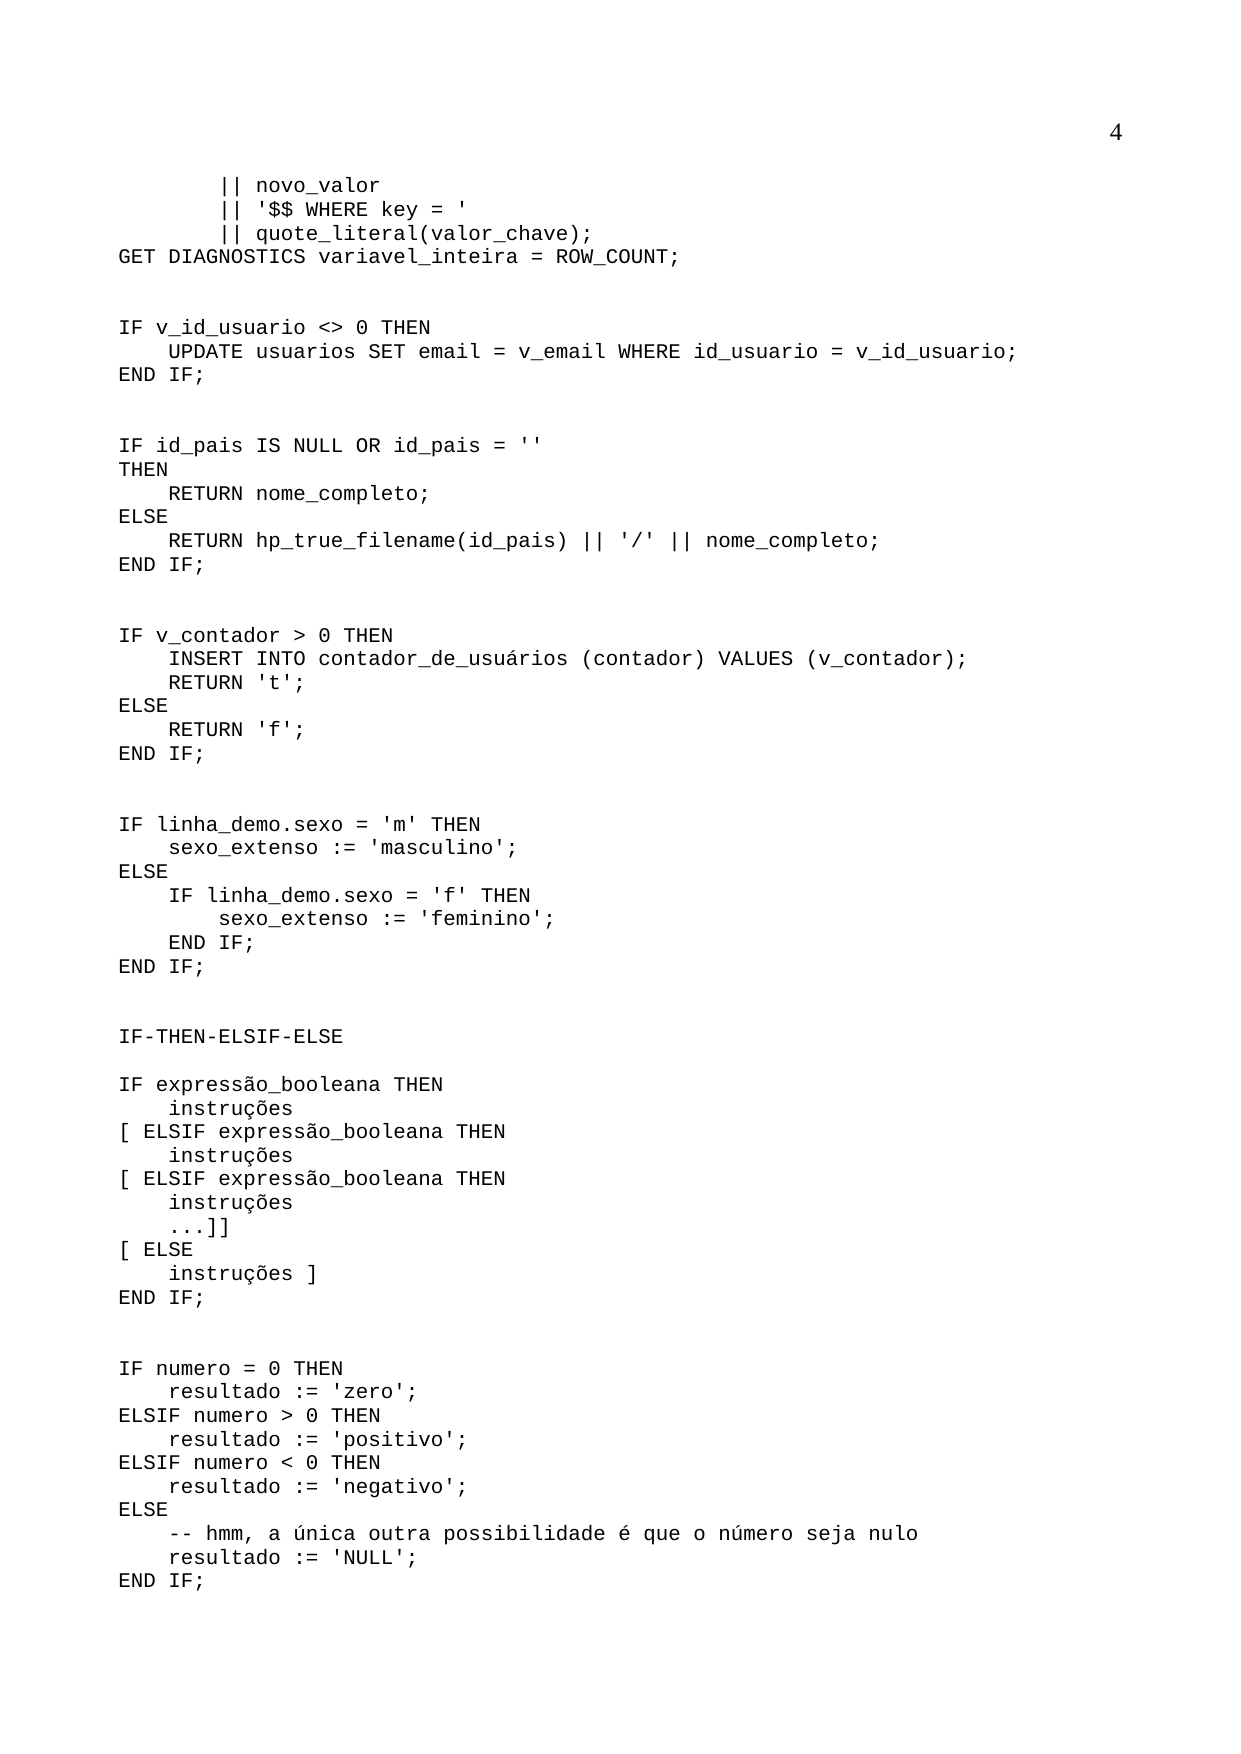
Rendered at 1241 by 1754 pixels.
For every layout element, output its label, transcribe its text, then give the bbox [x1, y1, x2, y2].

text IF linha_demo.sexo = 'm' THEN [118, 814, 1122, 837]
text GET DIAGNOSTICS variavel_inteira = ROW_COUNT; [118, 246, 1122, 270]
text instruções [118, 1145, 1122, 1168]
text sexo_extenso := 'masculino'; [118, 837, 1122, 861]
text RETURN hp_true_filename(id_pais) || '/' || nome_completo; [118, 530, 1122, 554]
text END IF; [118, 1287, 1122, 1310]
text || quote_literal(valor_chave); [118, 223, 1122, 246]
text END IF; [118, 743, 1122, 766]
text instruções [118, 1192, 1122, 1216]
text ELSE [118, 861, 1122, 885]
text [ ELSIF expressão_booleana THEN [118, 1168, 1122, 1192]
text || '$$ WHERE key = ' [118, 199, 1122, 223]
text instruções [118, 1097, 1122, 1121]
text RETURN 't'; [118, 672, 1122, 696]
text resultado := 'positivo'; [118, 1428, 1122, 1452]
text [ ELSE [118, 1239, 1122, 1263]
text sexo_extenso := 'feminino'; [118, 908, 1122, 932]
text THEN [118, 459, 1122, 483]
text IF expressão_booleana THEN [118, 1074, 1122, 1097]
text END IF; [118, 364, 1122, 388]
text ELSE [118, 696, 1122, 719]
text IF linha_demo.sexo = 'f' THEN [118, 885, 1122, 908]
text ELSIF numero > 0 THEN [118, 1405, 1122, 1428]
text END IF; [118, 956, 1122, 979]
text [ ELSIF expressão_booleana THEN [118, 1121, 1122, 1145]
text END IF; [118, 554, 1122, 577]
text instruções ] [118, 1263, 1122, 1287]
text resultado := 'NULL'; [118, 1547, 1122, 1570]
text ELSE [118, 1499, 1122, 1523]
text ELSE [118, 506, 1122, 530]
text ...]] [118, 1216, 1122, 1239]
text IF v_contador > 0 THEN [118, 624, 1122, 648]
text resultado := 'negativo'; [118, 1476, 1122, 1499]
text END IF; [118, 1570, 1122, 1594]
text IF id_pais IS NULL OR id_pais = '' [118, 435, 1122, 459]
text INSERT INTO contador_de_usuários (contador) VALUES (v_contador); [118, 648, 1122, 672]
text || novo_valor [118, 175, 1122, 199]
text resultado := 'zero'; [118, 1381, 1122, 1405]
text IF v_id_usuario <> 0 THEN [118, 317, 1122, 341]
text UPDATE usuarios SET email = v_email WHERE id_usuario = v_id_usuario; [118, 341, 1122, 364]
text IF-THEN-ELSIF-ELSE [118, 1027, 1122, 1050]
text IF numero = 0 THEN [118, 1358, 1122, 1381]
text RETURN nome_completo; [118, 483, 1122, 506]
text ELSIF numero < 0 THEN [118, 1452, 1122, 1476]
text RETURN 'f'; [118, 719, 1122, 743]
text END IF; [118, 932, 1122, 956]
text -- hmm, a única outra possibilidade é que o número seja nulo [118, 1523, 1122, 1547]
